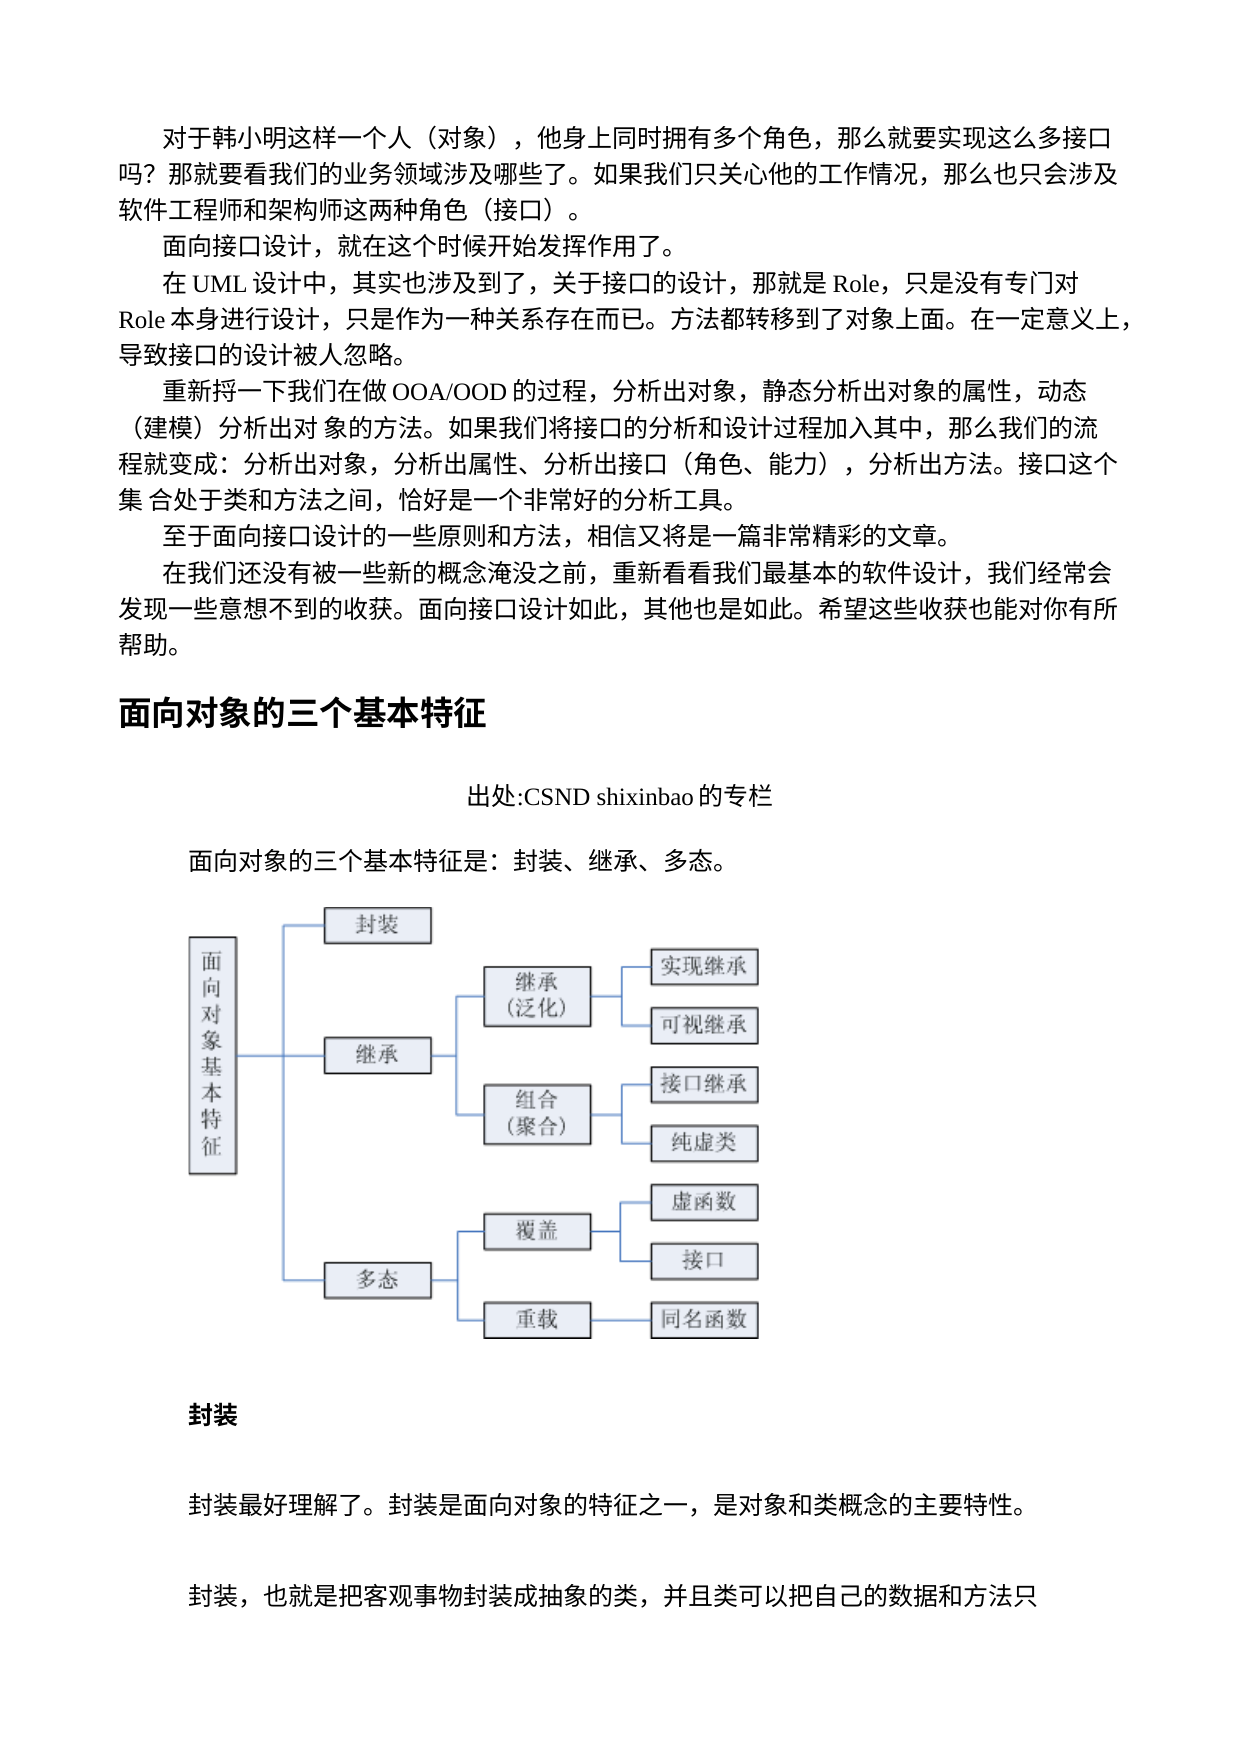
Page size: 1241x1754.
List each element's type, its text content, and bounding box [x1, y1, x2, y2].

picture [188, 907, 759, 1339]
text 出处:CSND shixinbao的专栏 [118, 777, 1122, 813]
text 在我们还没有被一些新的概念淹没之前，重新看看我们最基本的软件设计，我们经常会发现一些意想不到的收获。面向接口设计如此，其他也是如此。希望这些收获也能对你有所帮助。 [118, 553, 1122, 662]
text 重新捋一下我们在做OOA/OOD的过程，分析出对象，静态分析出对象的属性，动态（建模）分析出对 象的方法。如果我们将接口的分析和设计过程加入其中，那么我们的流程就变成：分析出对象，分析出属性、分析出接口（角色、能力），分析出方法。接口这个集 合处于类和方法之间，恰好是一个非常好的分析工具。 [118, 372, 1122, 517]
subtitle 面向对象的三个基本特征 [118, 687, 1122, 735]
table_header 面向对象的三个基本特征是：封装、继承、多态。 封装 封装最好理解了。封装是面向对象的特征之一，是对象和类概念的主要特性。 封装，也就是把客观事物封装成抽象的类，并且类可以把自己的数据和方法只 [189, 842, 1052, 1612]
text 面向接口设计，就在这个时候开始发挥作用了。 [118, 227, 1122, 263]
text 至于面向接口设计的一些原则和方法，相信又将是一篇非常精彩的文章。 [118, 517, 1122, 553]
text 对于韩小明这样一个人（对象），他身上同时拥有多个角色，那么就要实现这么多接口吗？那就要看我们的业务领域涉及哪些了。如果我们只关心他的工作情况，那么也只会涉及软件工程师和架构师这两种角色（接口）。 [118, 118, 1122, 227]
text 在UML设计中，其实也涉及到了，关于接口的设计，那就是Role，只是没有专门对Role本身进行设计，只是作为一种关系存在而已。方法都转移到了对象上面。在一定意义上，导致接口的设计被人忽略。 [118, 263, 1122, 372]
